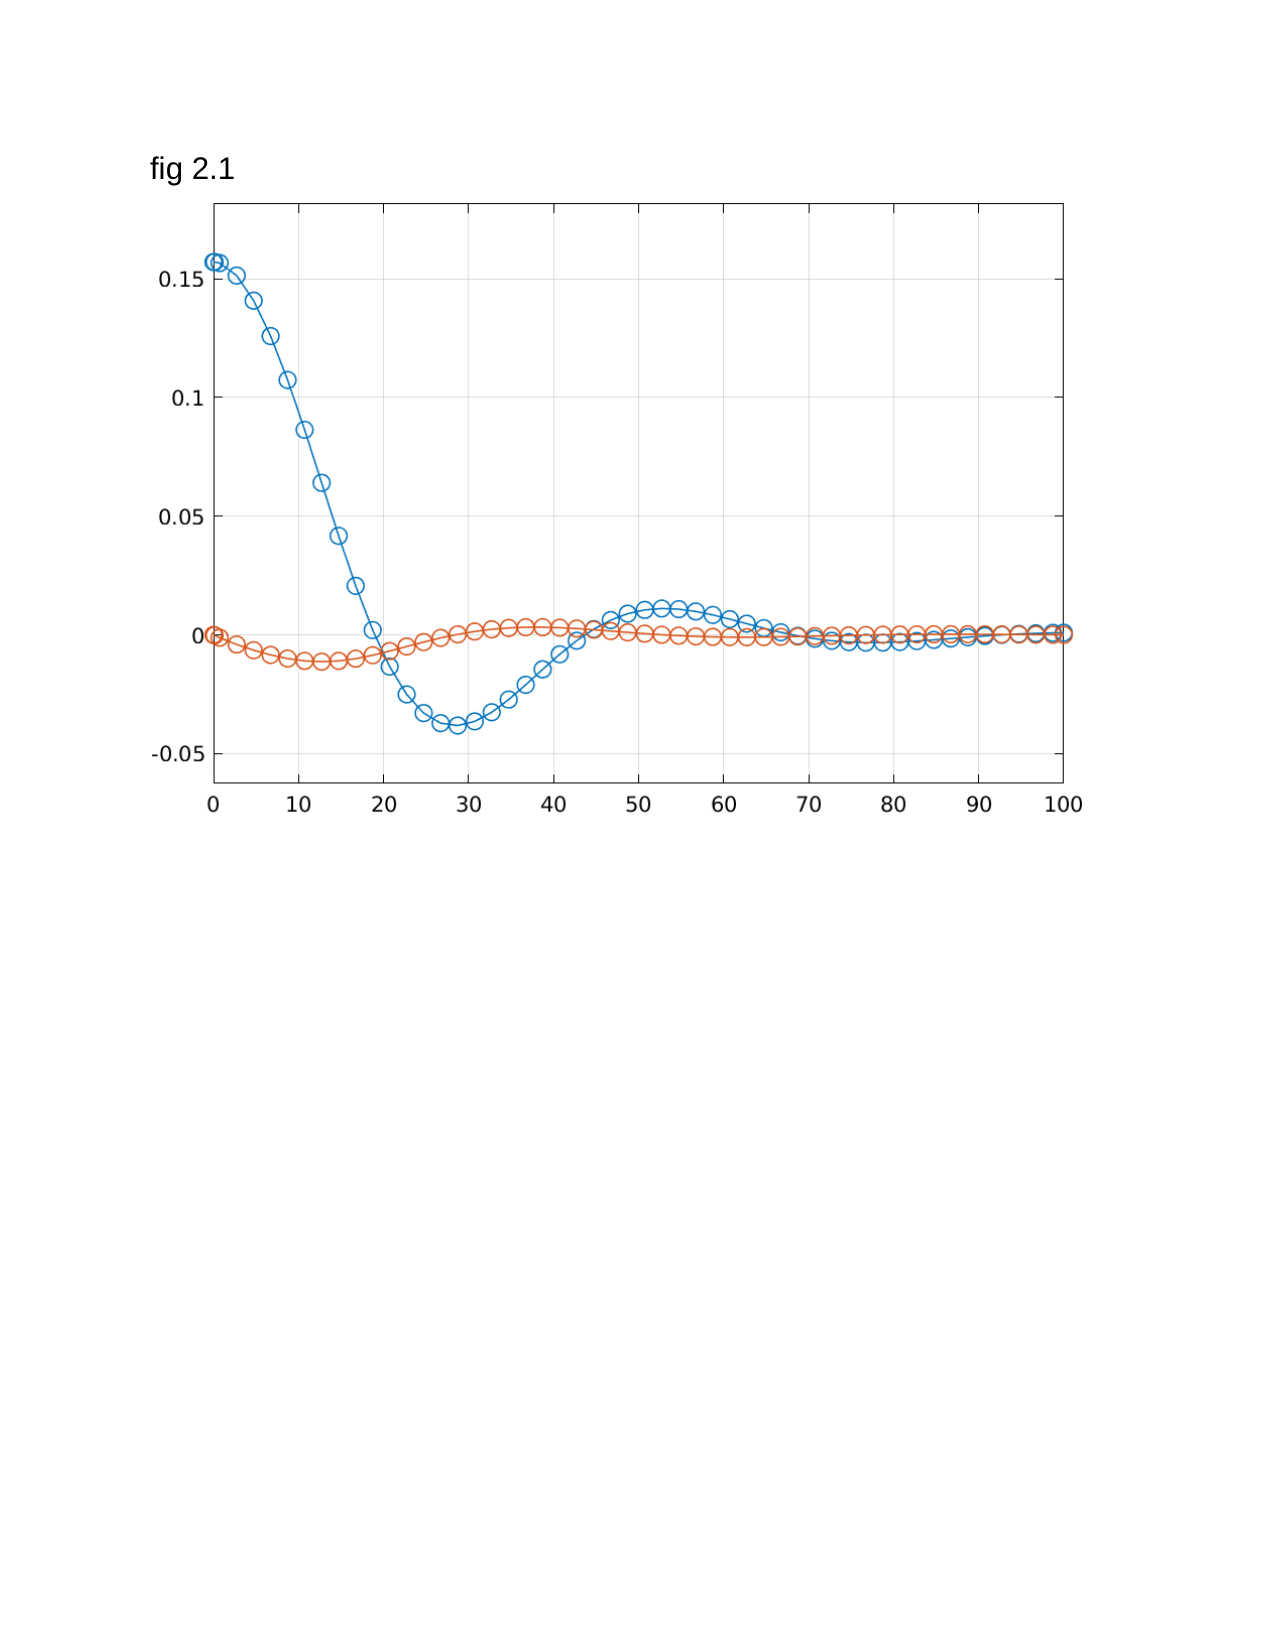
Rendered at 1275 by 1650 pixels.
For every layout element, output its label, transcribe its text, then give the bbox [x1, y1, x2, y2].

text fig 2.1 [150, 150, 1125, 186]
picture [150, 191, 1091, 854]
